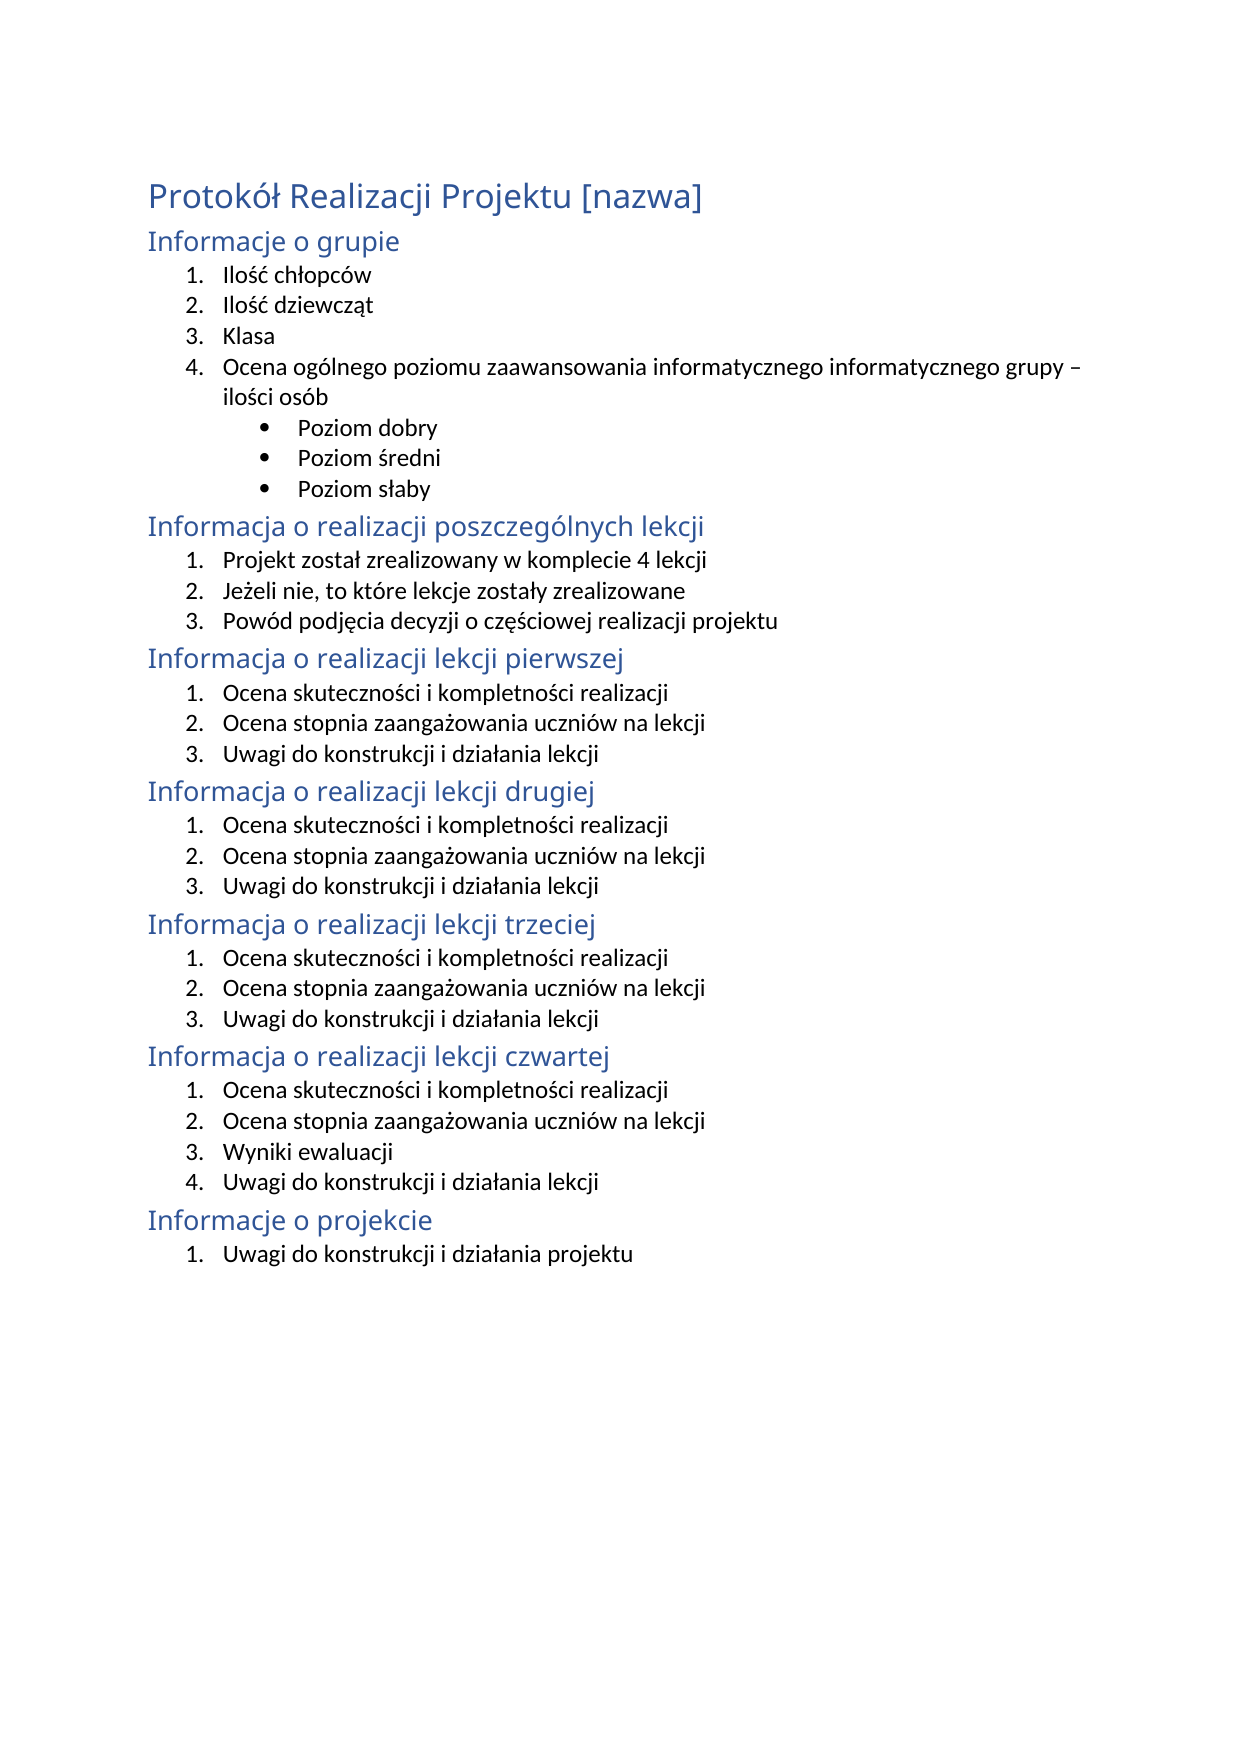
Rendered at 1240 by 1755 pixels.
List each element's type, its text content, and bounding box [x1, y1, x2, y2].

list Ocena skuteczności i kompletności realizacji [185, 942, 1092, 973]
list Ocena ogólnego poziomu zaawansowania informatycznego informatycznego grupy – ilości osób [185, 351, 1092, 412]
list Uwagi do konstrukcji i działania projektu [185, 1238, 1092, 1268]
list Ocena skuteczności i kompletności realizacji [185, 677, 1092, 707]
subtitle Informacja o realizacji lekcji pierwszej [148, 640, 1092, 677]
list Projekt został zrealizowany w komplecie 4 lekcji [185, 544, 1092, 575]
list Ocena skuteczności i kompletności realizacji [185, 1075, 1092, 1105]
list Ocena stopnia zaangażowania uczniów na lekcji [185, 1105, 1092, 1136]
list Jeżeli nie, to które lekcje zostały zrealizowane [185, 575, 1092, 605]
subtitle Informacja o realizacji poszczególnych lekcji [148, 507, 1092, 544]
subtitle Protokół Realizacji Projektu [nazwa] [148, 173, 1092, 218]
list Poziom średni [260, 442, 1092, 473]
list Ocena stopnia zaangażowania uczniów na lekcji [185, 973, 1092, 1003]
list Uwagi do konstrukcji i działania lekcji [185, 1003, 1092, 1034]
list Poziom słaby [260, 473, 1092, 503]
subtitle Informacja o realizacji lekcji drugiej [148, 773, 1092, 809]
list Poziom dobry [260, 412, 1092, 442]
list Ilość dziewcząt [185, 289, 1092, 320]
list Ocena stopnia zaangażowania uczniów na lekcji [185, 840, 1092, 871]
subtitle Informacja o realizacji lekcji trzeciej [148, 905, 1092, 942]
list Uwagi do konstrukcji i działania lekcji [185, 738, 1092, 768]
list Ocena skuteczności i kompletności realizacji [185, 809, 1092, 840]
subtitle Informacje o grupie [148, 222, 1092, 259]
list Wyniki ewaluacji [185, 1136, 1092, 1166]
list Klasa [185, 320, 1092, 351]
list Powód podjęcia decyzji o częściowej realizacji projektu [185, 605, 1092, 636]
subtitle Informacje o projekcie [148, 1201, 1092, 1238]
subtitle Informacja o realizacji lekcji czwartej [148, 1038, 1092, 1075]
list Ocena stopnia zaangażowania uczniów na lekcji [185, 707, 1092, 738]
list Ilość chłopców [185, 259, 1092, 289]
list Uwagi do konstrukcji i działania lekcji [185, 1166, 1092, 1197]
list Uwagi do konstrukcji i działania lekcji [185, 871, 1092, 901]
